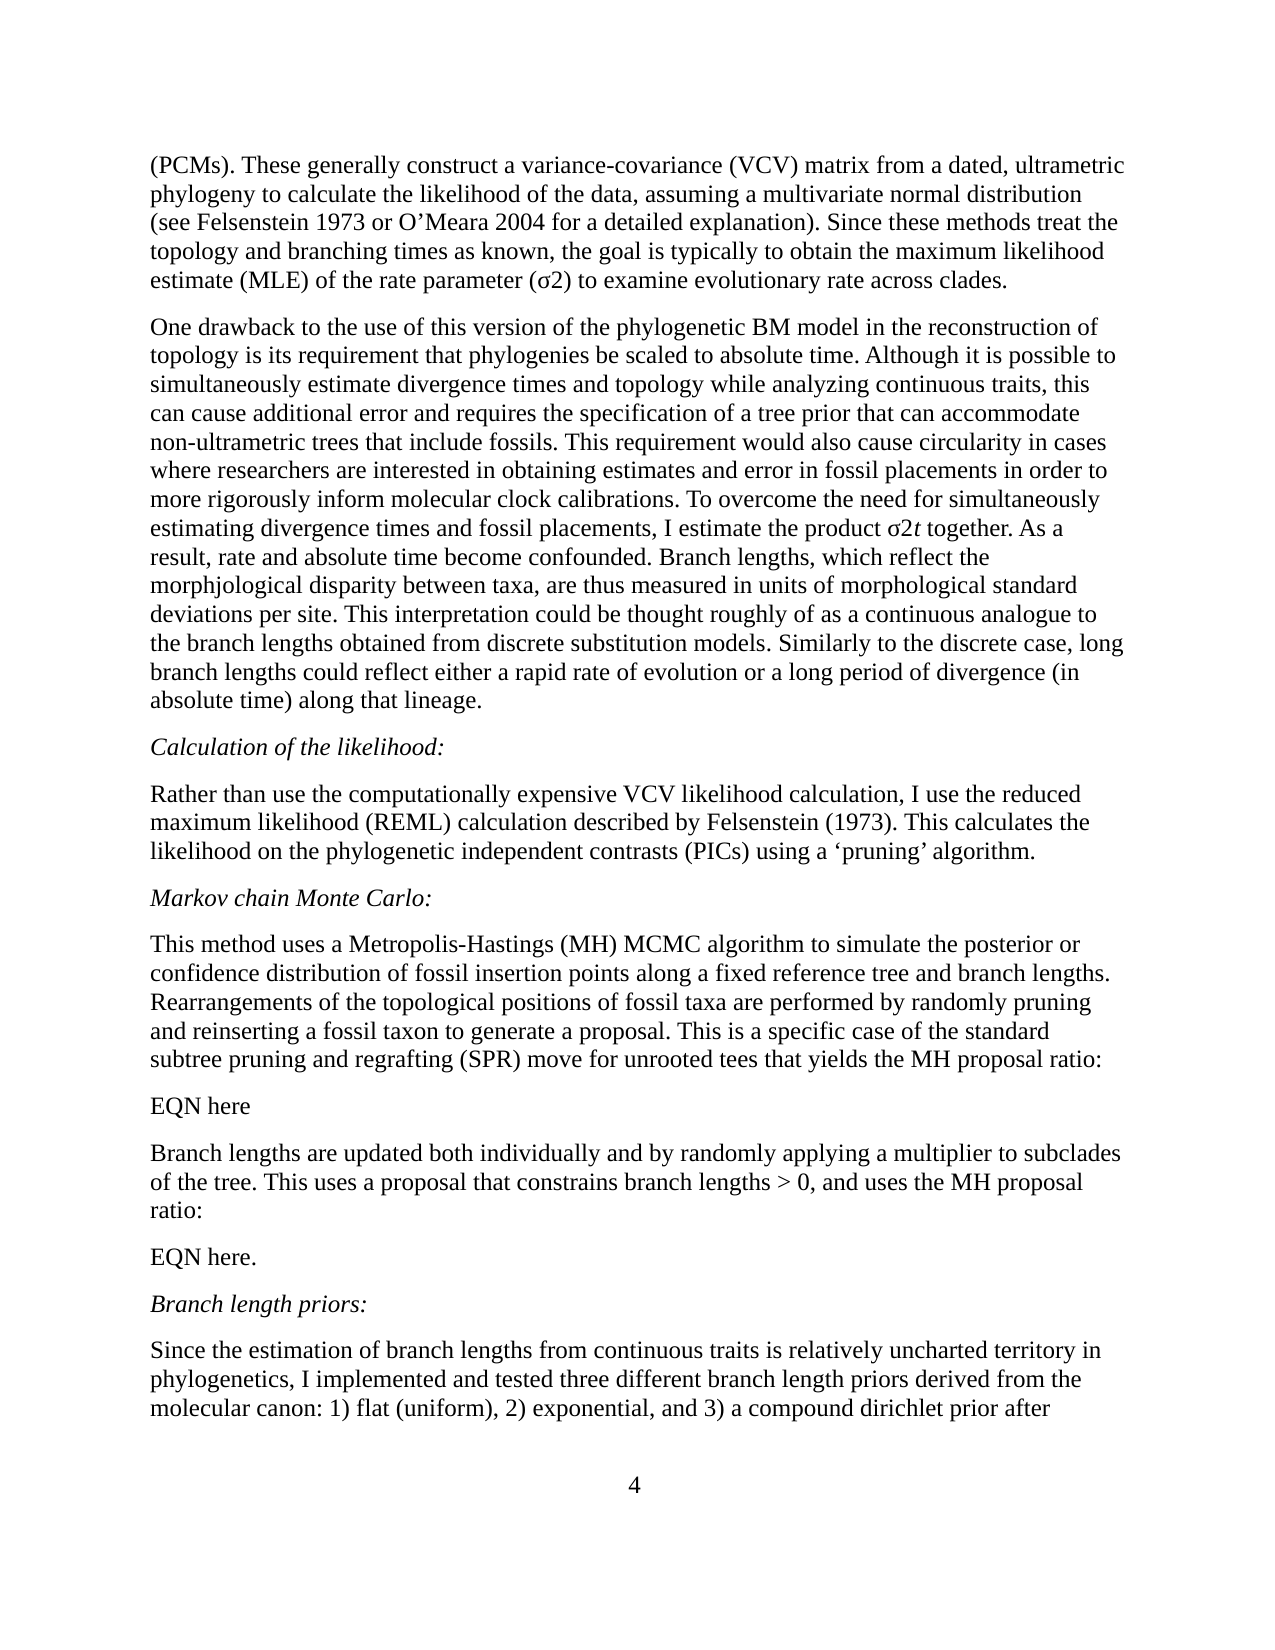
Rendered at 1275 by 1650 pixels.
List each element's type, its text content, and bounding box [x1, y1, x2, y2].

text EQN here. [150, 1242, 1125, 1271]
text Rather than use the computationally expensive VCV likelihood calculation, I use the reduced maximum likelihood (REML) calculation described by Felsenstein (1973). This calculates the likelihood on the phylogenetic independent contrasts (PICs) using a ‘pruning’ algorithm. [150, 779, 1125, 865]
text Branch lengths are updated both individually and by randomly applying a multiplier to subclades of the tree. This uses a proposal that constrains branch lengths > 0, and uses the MH proposal ratio: [150, 1138, 1125, 1224]
text Markov chain Monte Carlo: [150, 883, 1125, 912]
text This method uses a Metropolis-Hastings (MH) MCMC algorithm to simulate the posterior or confidence distribution of fossil insertion points along a fixed reference tree and branch lengths. Rearrangements of the topological positions of fossil taxa are performed by randomly pruning and reinserting a fossil taxon to generate a proposal. This is a specific case of the standard subtree pruning and regrafting (SPR) move for unrooted tees that yields the MH proposal ratio: [150, 929, 1125, 1073]
text (PCMs). These generally construct a variance-covariance (VCV) matrix from a dated, ultrametric phylogeny to calculate the likelihood of the data, assuming a multivariate normal distribution (see Felsenstein 1973 or O’Meara 2004 for a detailed explanation). Since these methods treat the topology and branching times as known, the goal is typically to obtain the maximum likelihood estimate (MLE) of the rate parameter (σ2) to examine evolutionary rate across clades. [150, 150, 1125, 294]
text EQN here [150, 1091, 1125, 1120]
text Calculation of the likelihood: [150, 732, 1125, 761]
text One drawback to the use of this version of the phylogenetic BM model in the reconstruction of topology is its requirement that phylogenies be scaled to absolute time. Although it is possible to simultaneously estimate divergence times and topology while analyzing continuous traits, this can cause additional error and requires the specification of a tree prior that can accommodate non-ultrametric trees that include fossils. This requirement would also cause circularity in cases where researchers are interested in obtaining estimates and error in fossil placements in order to more rigorously inform molecular clock calibrations. To overcome the need for simultaneously estimating divergence times and fossil placements, I estimate the product σ2t together. As a result, rate and absolute time become confounded. Branch lengths, which reflect the morphjological disparity between taxa, are thus measured in units of morphological standard deviations per site. This interpretation could be thought roughly of as a continuous analogue to the branch lengths obtained from discrete substitution models. Similarly to the discrete case, long branch lengths could reflect either a rapid rate of evolution or a long period of divergence (in absolute time) along that lineage. [150, 312, 1125, 714]
text Branch length priors: [150, 1289, 1125, 1317]
text Since the estimation of branch lengths from continuous traits is relatively uncharted territory in phylogenetics, I implemented and tested three different branch length priors derived from the molecular canon: 1) flat (uniform), 2) exponential, and 3) a compound dirichlet prior after [150, 1335, 1125, 1422]
